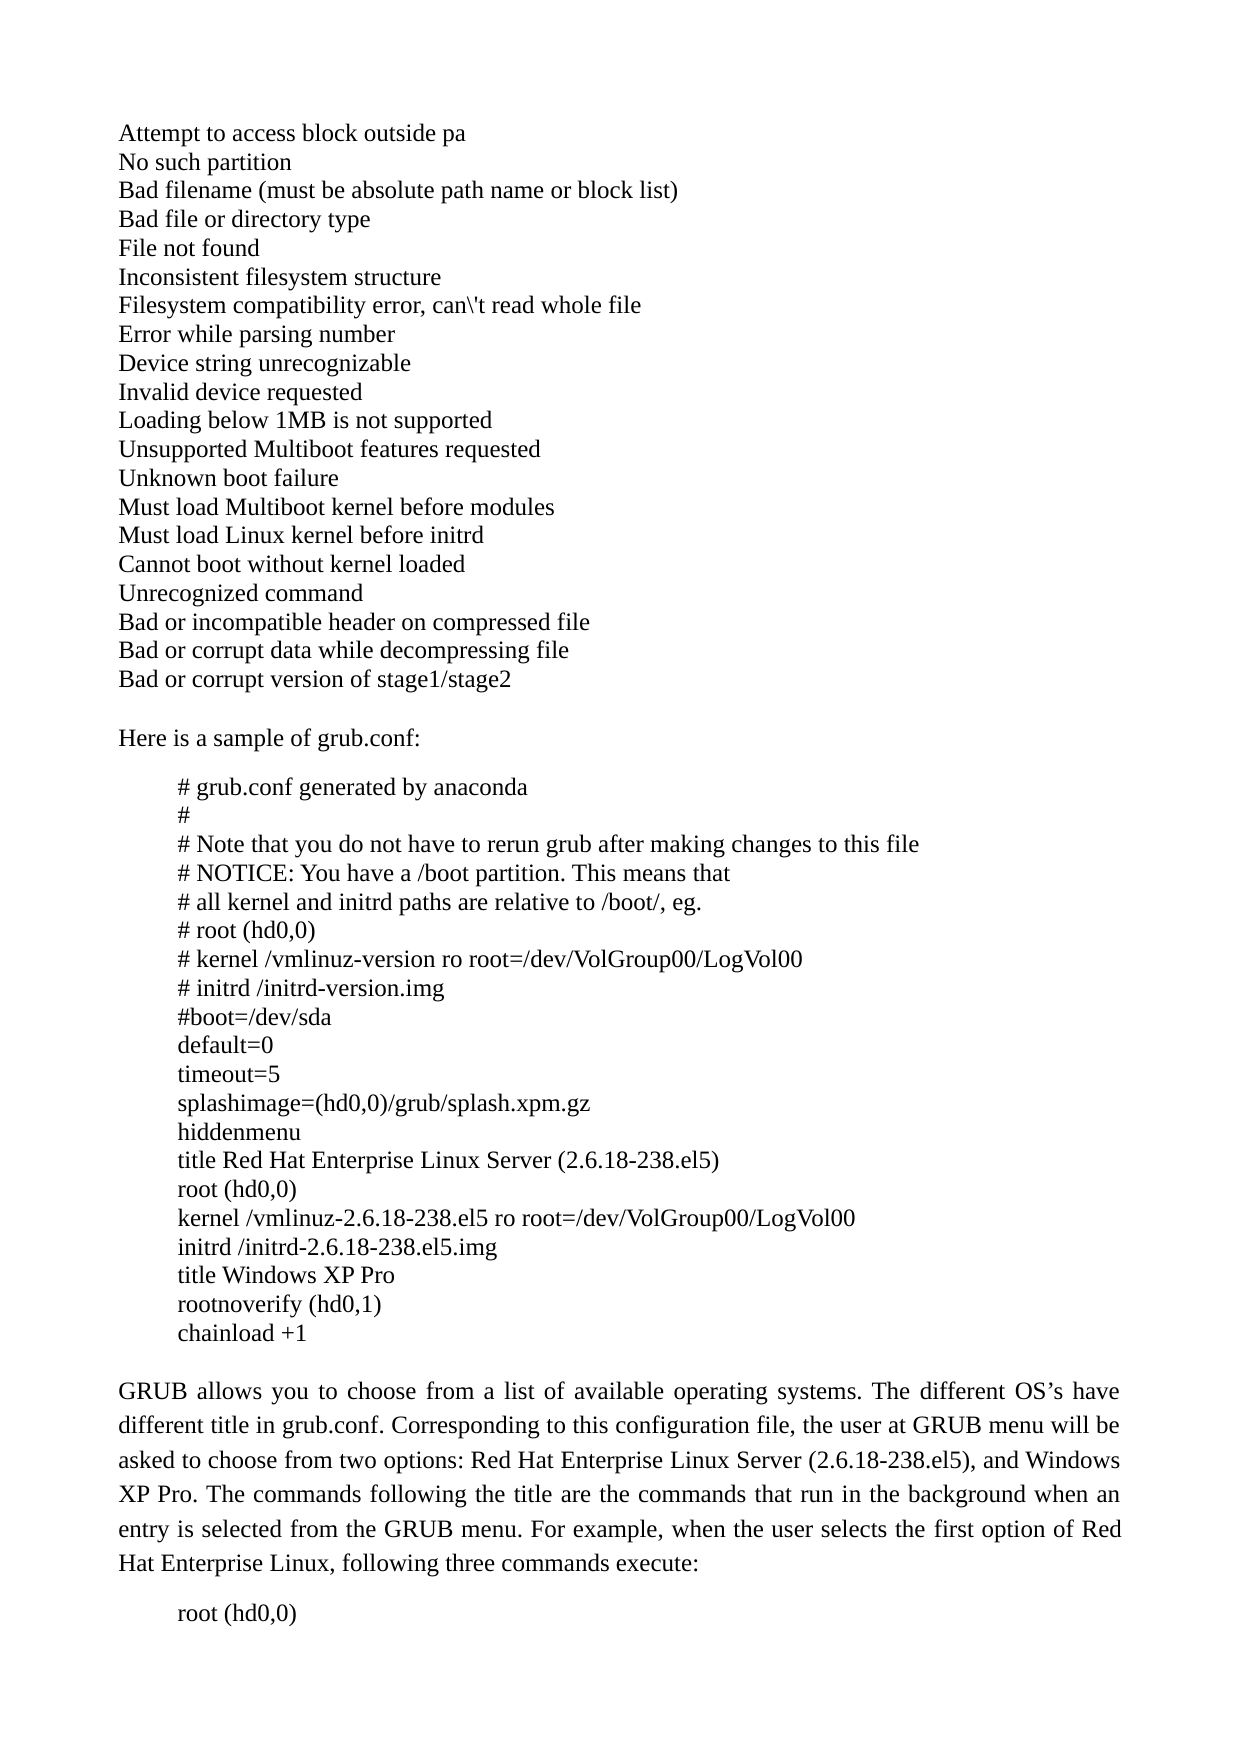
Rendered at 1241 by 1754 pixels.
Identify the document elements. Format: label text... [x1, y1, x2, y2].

text Here is a sample of grub.conf: [118, 723, 1122, 751]
text GRUB allows you to choose from a list of available operating systems. The different OS’s have different title in grub.conf. Corresponding to this configuration file, the user at GRUB menu will be asked to choose from two options: Red Hat Enterprise Linux Server (2.6.18-238.el5), and Windows XP Pro. The commands following the title are the commands that run in the background when an entry is selected from the GRUB menu. For example, when the user selects the first option of Red Hat Enterprise Linux, following three commands execute: [118, 1376, 1122, 1577]
text Attempt to access block outside pa No such partition Bad filename (must be absolute path name or block list) Bad file or directory type File not found Inconsistent filesystem structure Filesystem compatibility error, can\'t read whole file Error while parsing number Device string unrecognizable Invalid device requested Loading below 1MB is not supported Unsupported Multiboot features requested Unknown boot failure Must load Multiboot kernel before modules Must load Linux kernel before initrd Cannot boot without kernel loaded Unrecognized command Bad or incompatible header on compressed file Bad or corrupt data while decompressing file Bad or corrupt version of stage1/stage2 [118, 118, 1063, 693]
text # grub.conf generated by anaconda # # Note that you do not have to rerun grub after making changes to this file # NOTICE: You have a /boot partition. This means that # all kernel and initrd paths are relative to /boot/, eg. # root (hd0,0) # kernel /vmlinuz-version ro root=/dev/VolGroup00/LogVol00 # initrd /initrd-version.img #boot=/dev/sda default=0 timeout=5 splashimage=(hd0,0)/grub/splash.xpm.gz hiddenmenu title Red Hat Enterprise Linux Server (2.6.18-238.el5) root (hd0,0) kernel /vmlinuz-2.6.18-238.el5 ro root=/dev/VolGroup00/LogVol00 initrd /initrd-2.6.18-238.el5.img title Windows XP Pro rootnoverify (hd0,1) chainload +1 [177, 772, 1063, 1347]
text root (hd0,0) [177, 1598, 1063, 1626]
